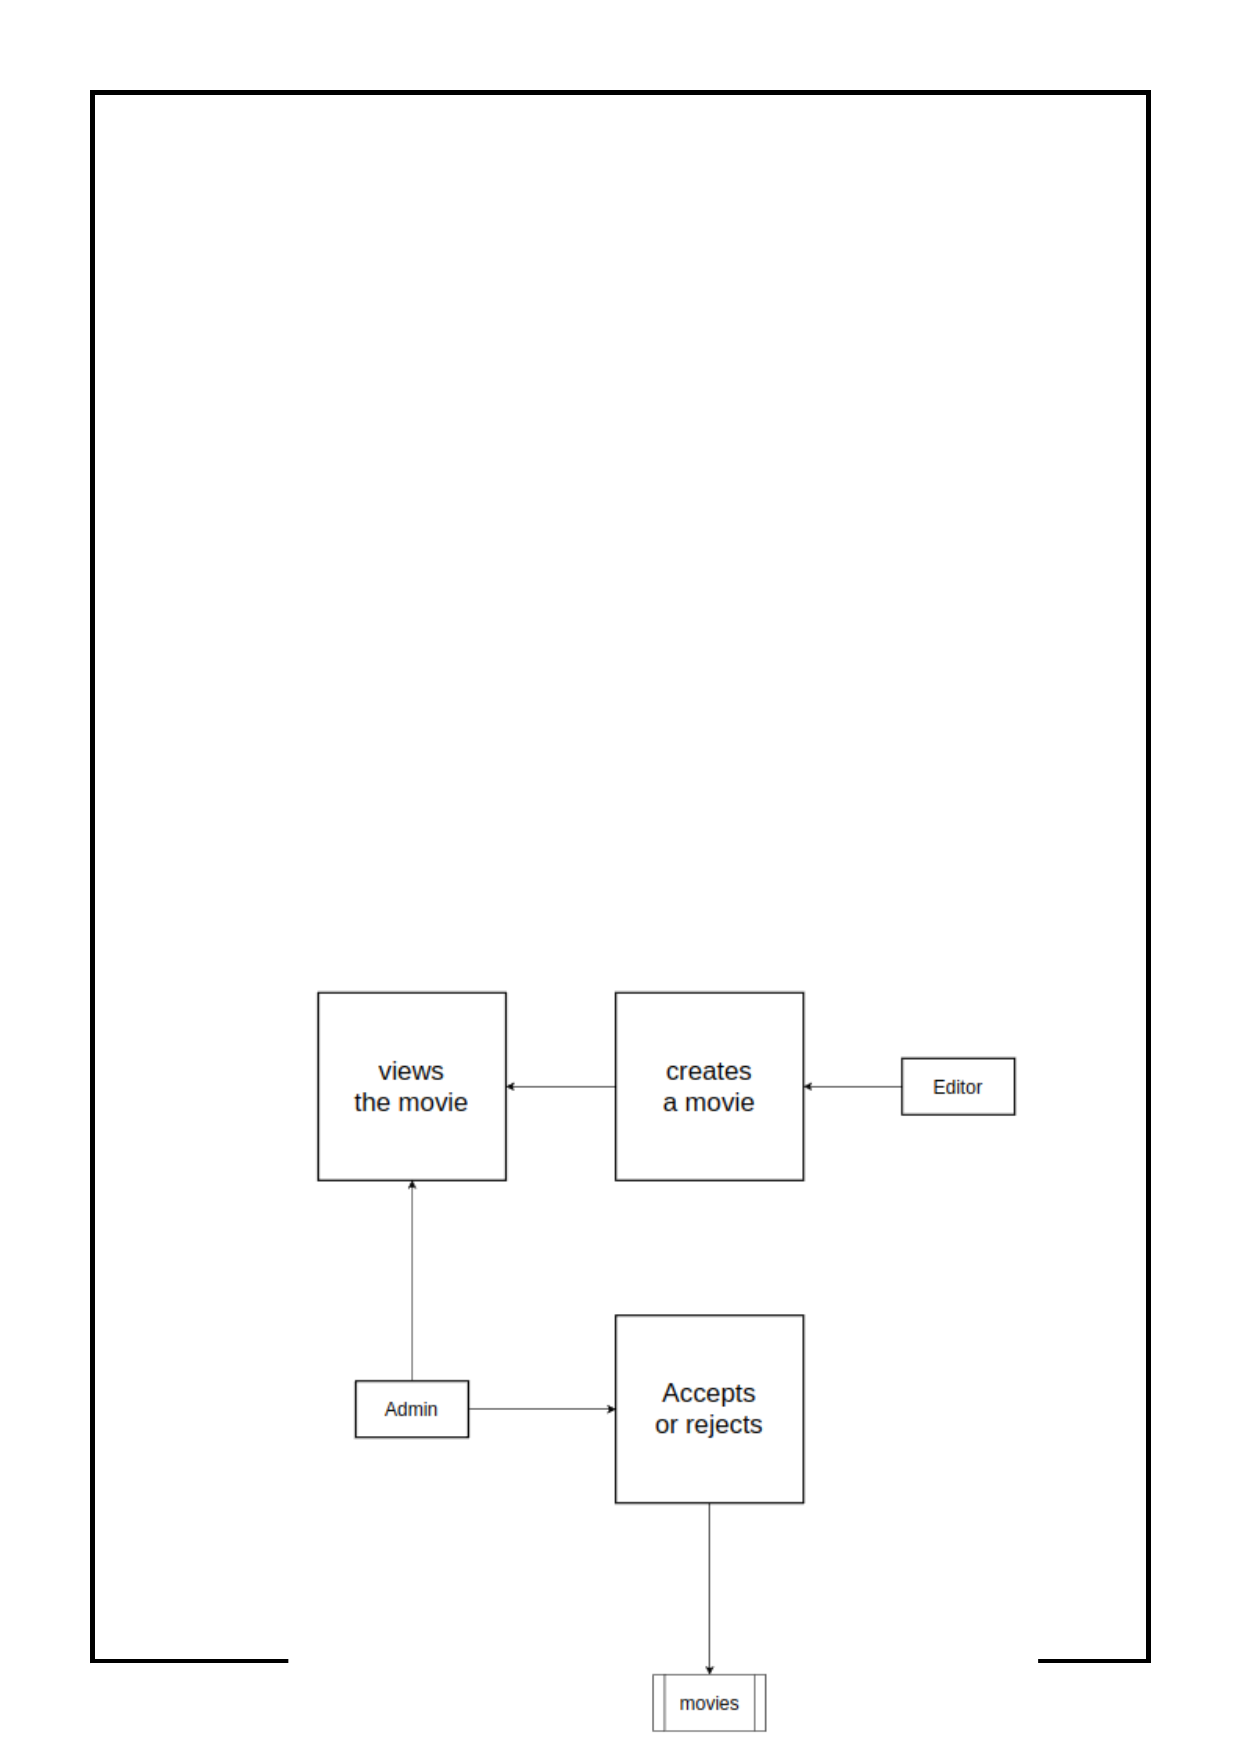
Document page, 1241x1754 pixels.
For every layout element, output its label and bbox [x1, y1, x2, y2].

picture [288, 980, 1039, 1754]
